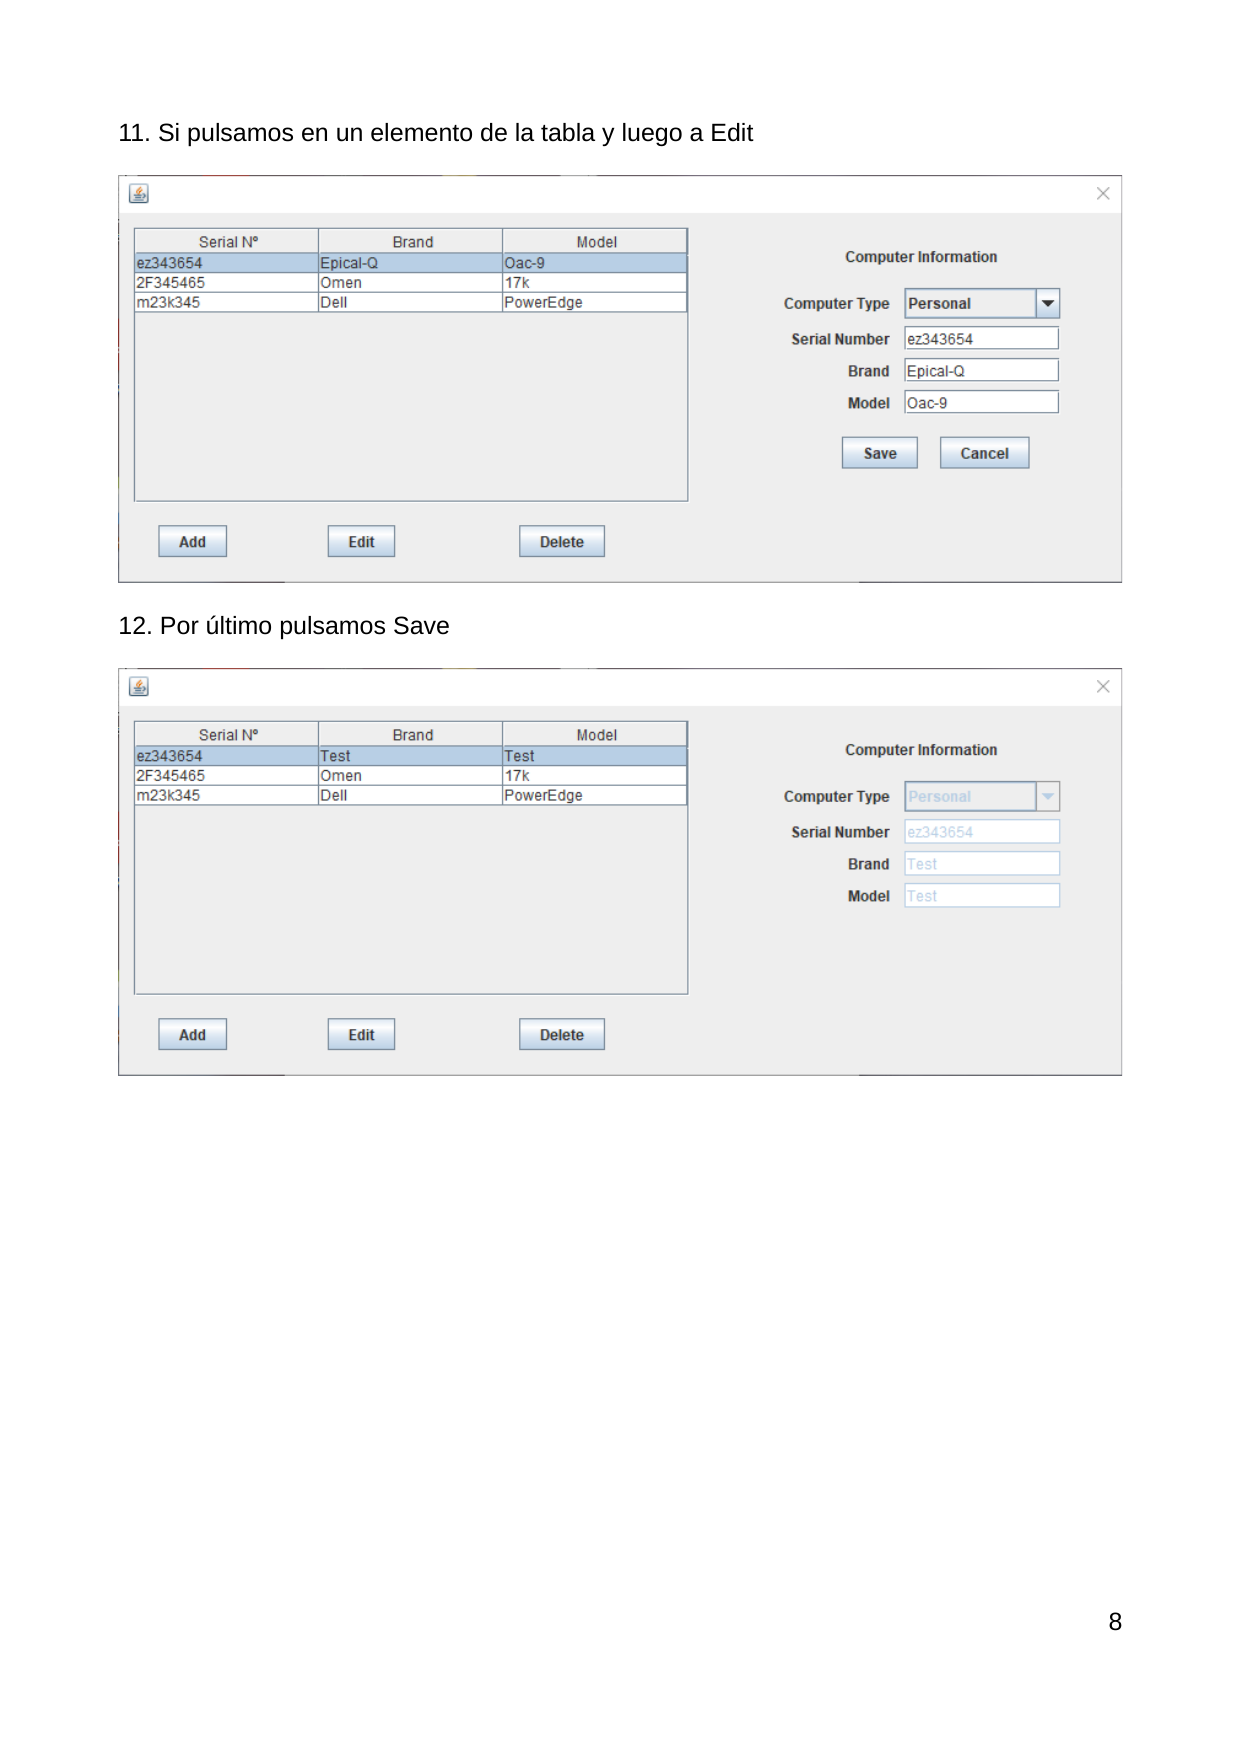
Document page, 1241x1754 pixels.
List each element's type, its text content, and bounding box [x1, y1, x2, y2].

text 11. Si pulsamos en un elemento de la tabla y luego a Edit [118, 118, 1122, 147]
picture [118, 668, 1123, 1076]
text 12. Por último pulsamos Save [118, 611, 1122, 640]
picture [118, 175, 1123, 583]
